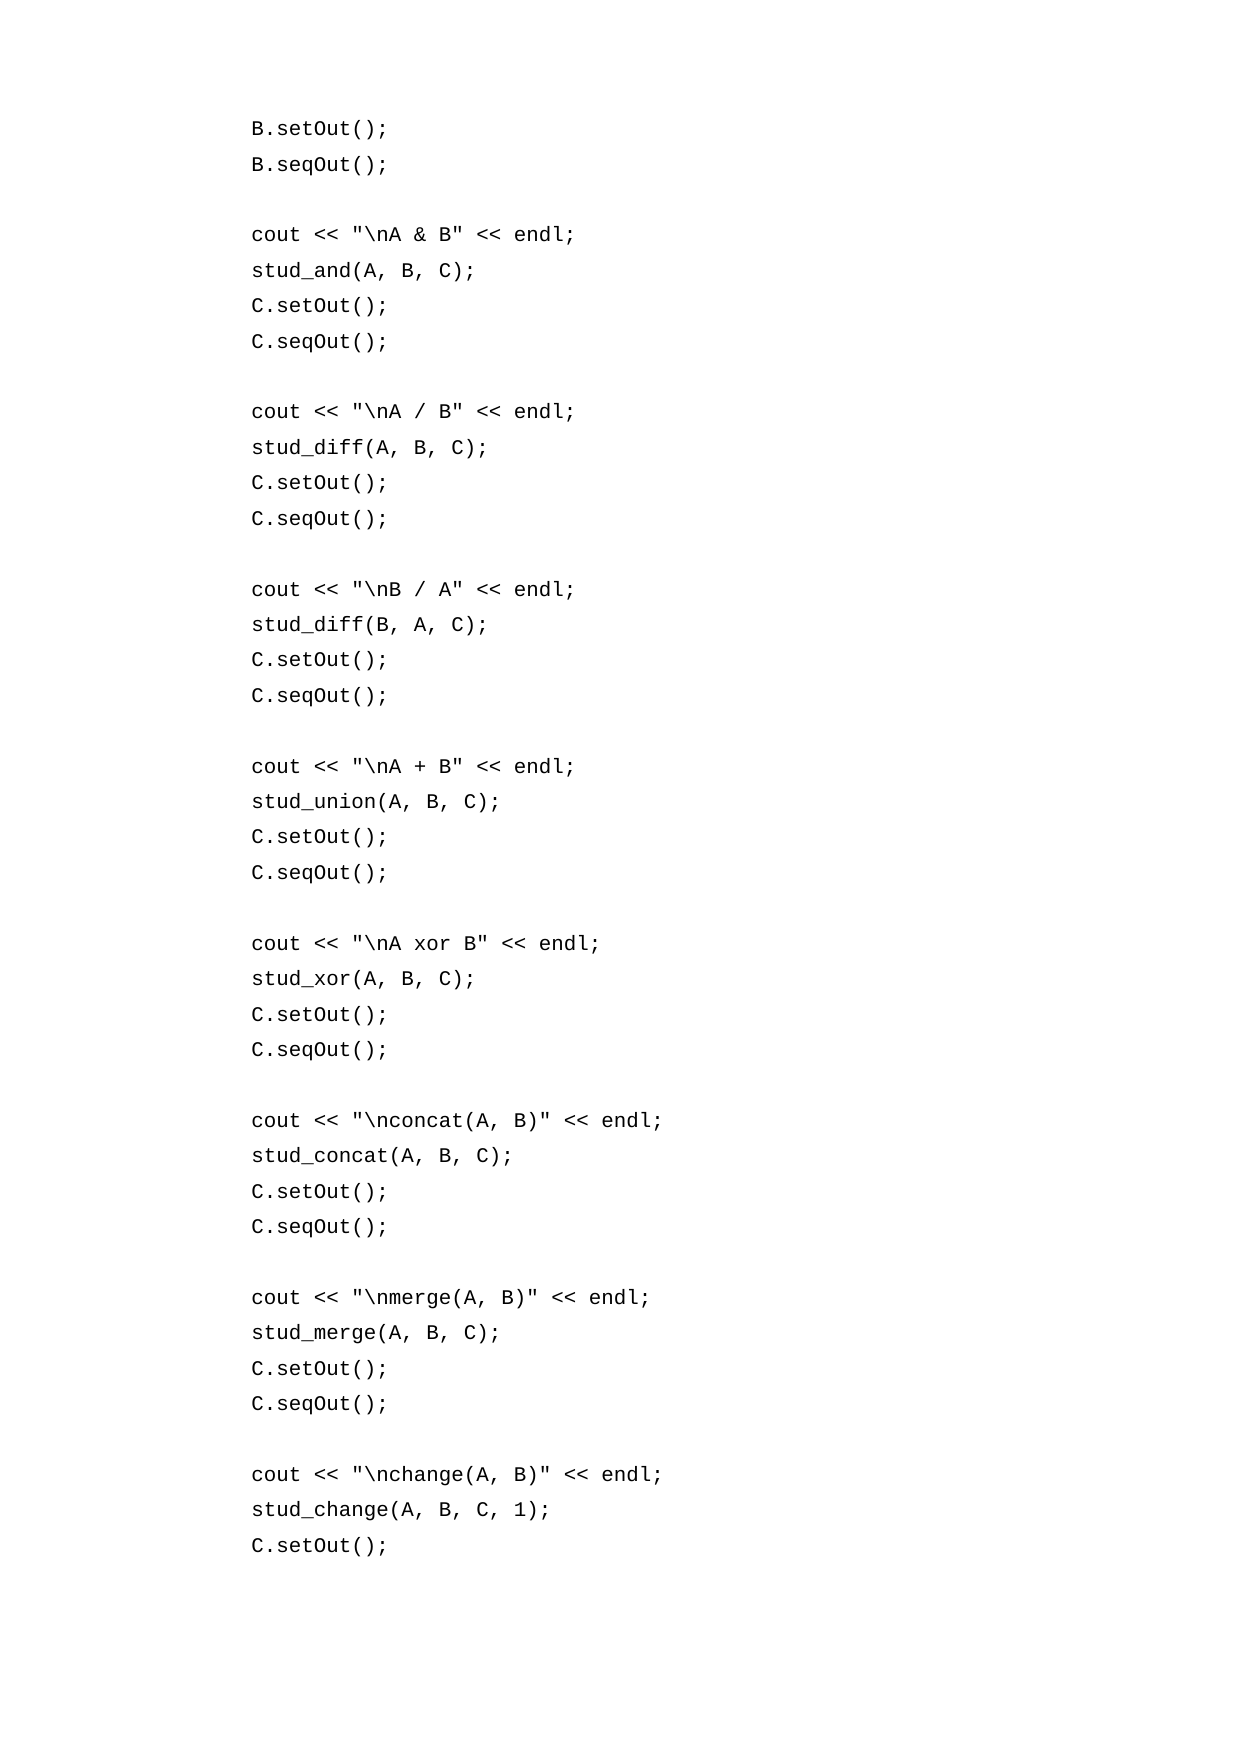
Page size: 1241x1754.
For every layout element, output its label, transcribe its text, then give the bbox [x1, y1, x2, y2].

text cout << "\nA & B" << endl; [177, 224, 1181, 248]
text stud_concat(A, B, C); [177, 1145, 1181, 1169]
text cout << "\nA xor B" << endl; [177, 933, 1181, 956]
text cout << "\nconcat(A, B)" << endl; [177, 1110, 1181, 1133]
text cout << "\nA / B" << endl; [177, 401, 1181, 425]
text C.seqOut(); [177, 1216, 1181, 1240]
text B.setOut(); [177, 118, 1181, 142]
text cout << "\nchange(A, B)" << endl; [177, 1464, 1181, 1488]
text cout << "\nA + B" << endl; [177, 756, 1181, 779]
text stud_merge(A, B, C); [177, 1322, 1181, 1346]
text C.setOut(); [177, 1358, 1181, 1381]
text stud_and(A, B, C); [177, 260, 1181, 283]
text C.setOut(); [177, 1535, 1181, 1558]
text cout << "\nmerge(A, B)" << endl; [177, 1287, 1181, 1311]
text stud_xor(A, B, C); [177, 968, 1181, 992]
text C.setOut(); [177, 472, 1181, 496]
text C.setOut(); [177, 826, 1181, 850]
text C.setOut(); [177, 1181, 1181, 1204]
text C.seqOut(); [177, 1393, 1181, 1417]
text C.seqOut(); [177, 508, 1181, 531]
text C.seqOut(); [177, 685, 1181, 708]
text C.seqOut(); [177, 331, 1181, 354]
text stud_change(A, B, C, 1); [177, 1499, 1181, 1523]
text stud_diff(B, A, C); [177, 614, 1181, 638]
text C.seqOut(); [177, 1039, 1181, 1063]
text C.seqOut(); [177, 862, 1181, 886]
text C.setOut(); [177, 295, 1181, 319]
text cout << "\nB / A" << endl; [177, 578, 1181, 602]
text C.setOut(); [177, 649, 1181, 673]
text stud_union(A, B, C); [177, 791, 1181, 815]
text C.setOut(); [177, 1003, 1181, 1027]
text stud_diff(A, B, C); [177, 437, 1181, 461]
text B.seqOut(); [177, 153, 1181, 177]
